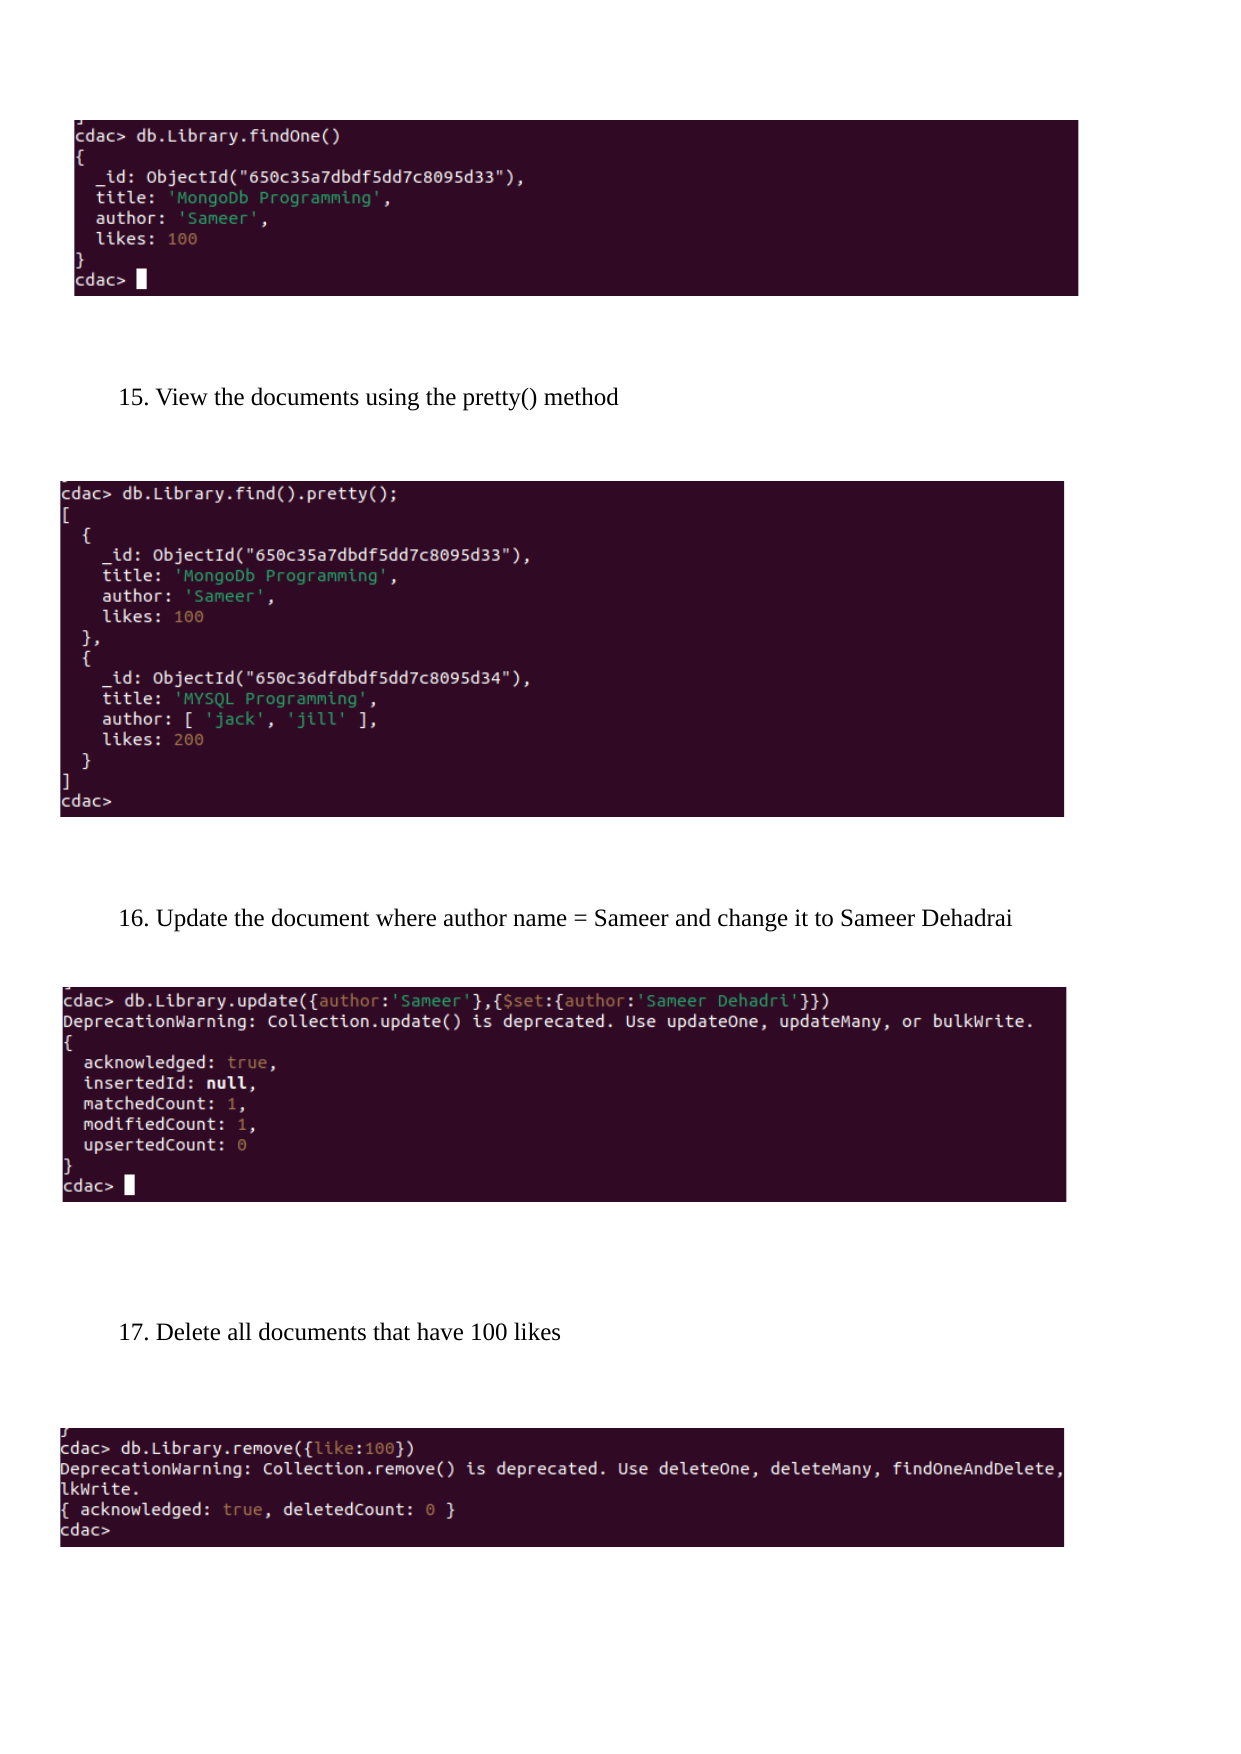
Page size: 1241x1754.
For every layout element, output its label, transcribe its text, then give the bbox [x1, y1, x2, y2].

picture [62, 987, 1067, 1202]
picture [60, 1428, 1065, 1547]
text 15. View the documents using the pretty() method [118, 382, 1122, 410]
text 16. Update the document where author name = Sameer and change it to Sameer Dehadrai [118, 903, 1122, 932]
picture [74, 120, 1079, 296]
picture [60, 481, 1065, 817]
text 17. Delete all documents that have 100 likes [118, 1317, 1122, 1345]
